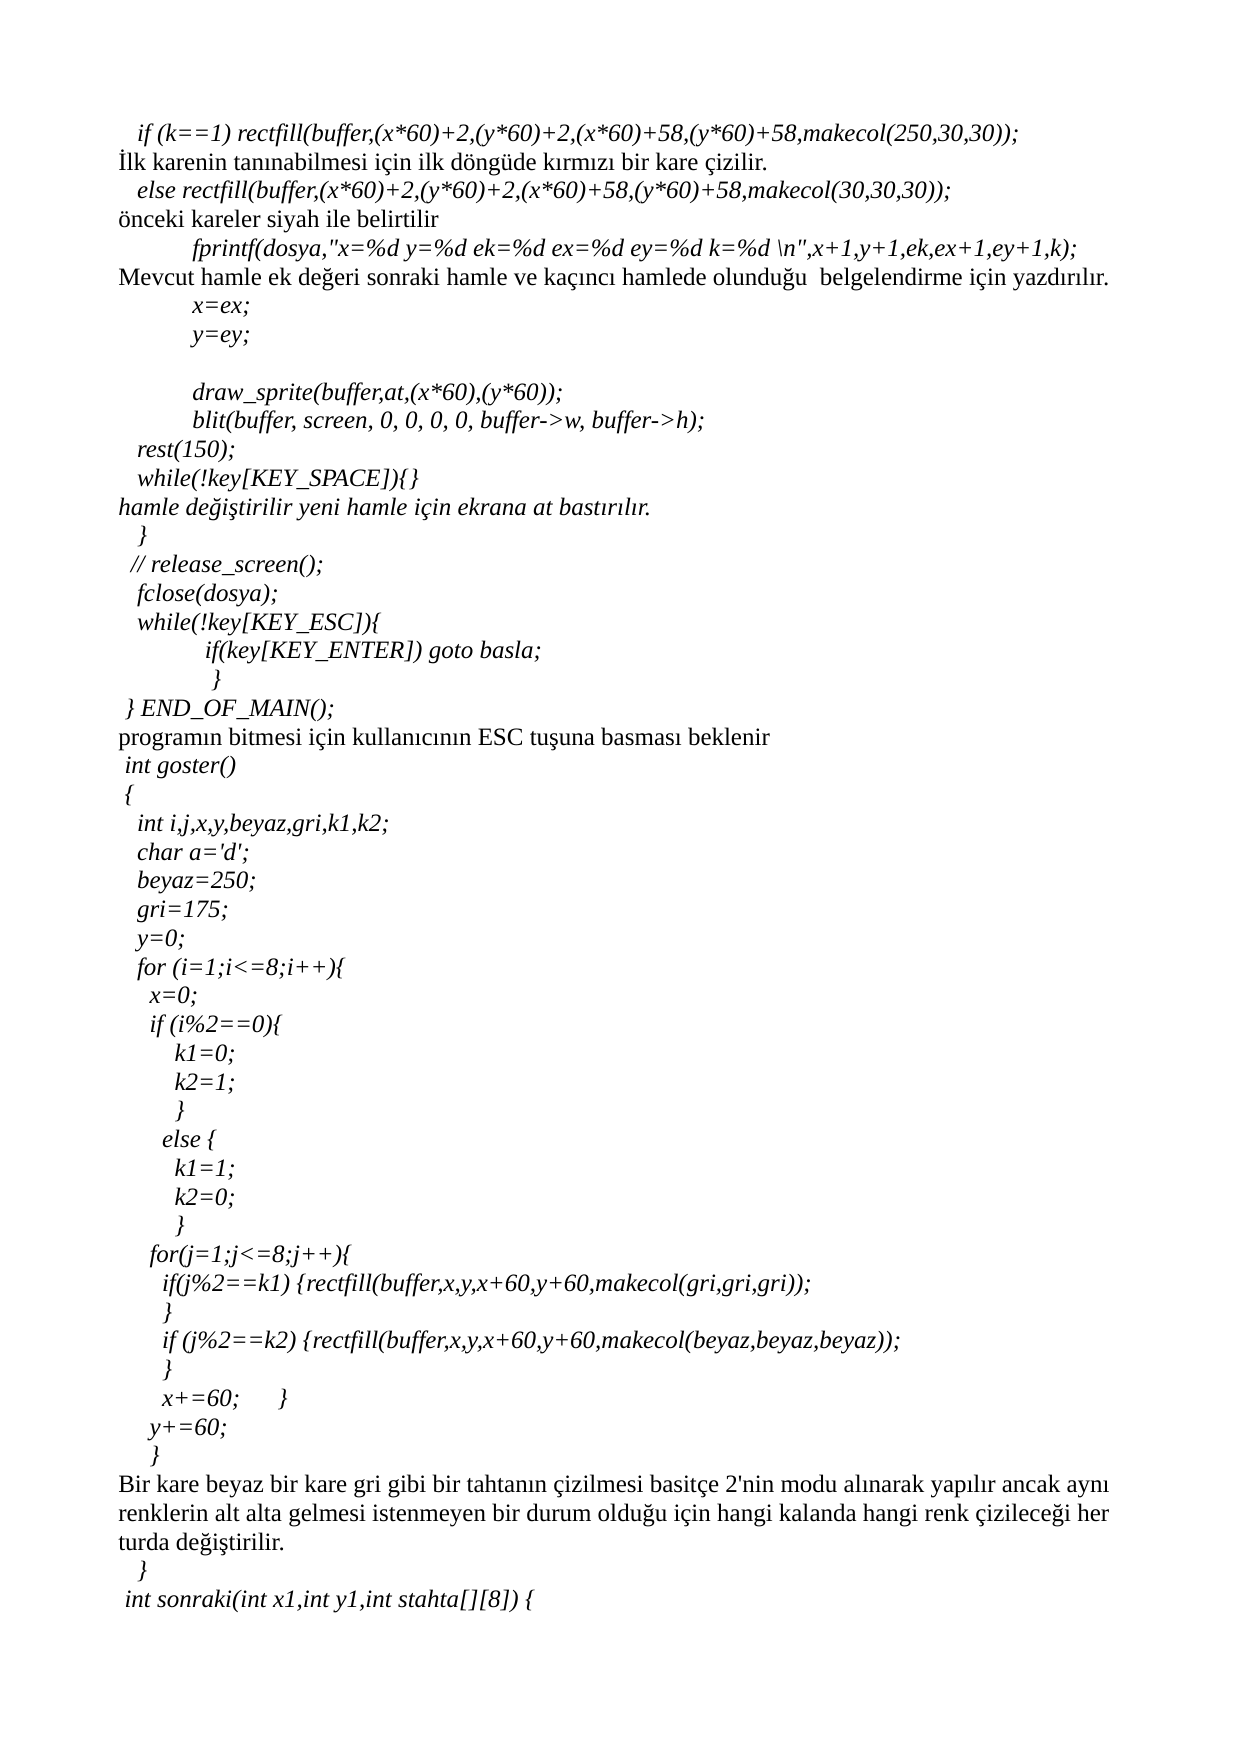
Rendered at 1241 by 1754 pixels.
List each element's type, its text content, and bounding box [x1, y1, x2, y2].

text önceki kareler siyah ile belirtilir [118, 204, 1122, 233]
text if (i%2==0){ [118, 1009, 1122, 1038]
text } [118, 1096, 1122, 1124]
text int goster() [118, 751, 1122, 779]
text x=ex; [118, 291, 1122, 319]
text draw_sprite(buffer,at,(x*60),(y*60)); [118, 377, 1122, 406]
text blit(buffer, screen, 0, 0, 0, 0, buffer->w, buffer->h); [118, 406, 1122, 434]
text Bir kare beyaz bir kare gri gibi bir tahtanın çizilmesi basitçe 2'nin modu alınarak yapılır ancak aynı renklerin alt alta gelmesi istenmeyen bir durum olduğu için hangi kalanda hangi renk çizileceği her turda değiştirilir. [118, 1469, 1122, 1556]
text y=ey; [118, 319, 1122, 348]
text y=0; [118, 923, 1122, 952]
text if(j%2==k1) {rectfill(buffer,x,y,x+60,y+60,makecol(gri,gri,gri)); [118, 1268, 1122, 1297]
text else rectfill(buffer,(x*60)+2,(y*60)+2,(x*60)+58,(y*60)+58,makecol(30,30,30)); [118, 176, 1122, 204]
text k1=0; [118, 1038, 1122, 1067]
text k1=1; [118, 1153, 1122, 1182]
text int sonraki(int x1,int y1,int stahta[][8]) { [118, 1584, 1122, 1613]
text for(j=1;j<=8;j++){ [118, 1239, 1122, 1268]
text Mevcut hamle ek değeri sonraki hamle ve kaçıncı hamlede olunduğu belgelendirme için yazdırılır. [118, 262, 1122, 291]
text char a='d'; [118, 837, 1122, 866]
text while(!key[KEY_SPACE]){} [118, 463, 1122, 492]
text } [118, 1211, 1122, 1239]
text k2=0; [118, 1182, 1122, 1211]
text } [118, 1556, 1122, 1584]
text // release_screen(); [118, 549, 1122, 578]
text x+=60; } [118, 1383, 1122, 1412]
text x=0; [118, 981, 1122, 1009]
text gri=175; [118, 894, 1122, 923]
text } [118, 1297, 1122, 1326]
text while(!key[KEY_ESC]){ [118, 607, 1122, 636]
text fclose(dosya); [118, 578, 1122, 607]
text beyaz=250; [118, 866, 1122, 894]
text İlk karenin tanınabilmesi için ilk döngüde kırmızı bir kare çizilir. [118, 147, 1122, 176]
text y+=60; [118, 1412, 1122, 1441]
text hamle değiştirilir yeni hamle için ekrana at bastırılır. [118, 492, 1122, 521]
text } END_OF_MAIN(); [118, 693, 1122, 722]
text programın bitmesi için kullanıcının ESC tuşuna basması beklenir [118, 722, 1122, 751]
text } [118, 521, 1122, 549]
text else { [118, 1124, 1122, 1153]
text } [118, 664, 1122, 693]
text k2=1; [118, 1067, 1122, 1096]
text rest(150); [118, 434, 1122, 463]
text fprintf(dosya,"x=%d y=%d ek=%d ex=%d ey=%d k=%d \n",x+1,y+1,ek,ex+1,ey+1,k); [118, 233, 1122, 262]
text for (i=1;i<=8;i++){ [118, 952, 1122, 981]
text { [118, 779, 1122, 808]
text if(key[KEY_ENTER]) goto basla; [118, 636, 1122, 664]
text } [118, 1441, 1122, 1469]
text if (j%2==k2) {rectfill(buffer,x,y,x+60,y+60,makecol(beyaz,beyaz,beyaz)); [118, 1326, 1122, 1354]
text if (k==1) rectfill(buffer,(x*60)+2,(y*60)+2,(x*60)+58,(y*60)+58,makecol(250,30,30)); [118, 118, 1122, 147]
text int i,j,x,y,beyaz,gri,k1,k2; [118, 808, 1122, 837]
text } [118, 1354, 1122, 1383]
